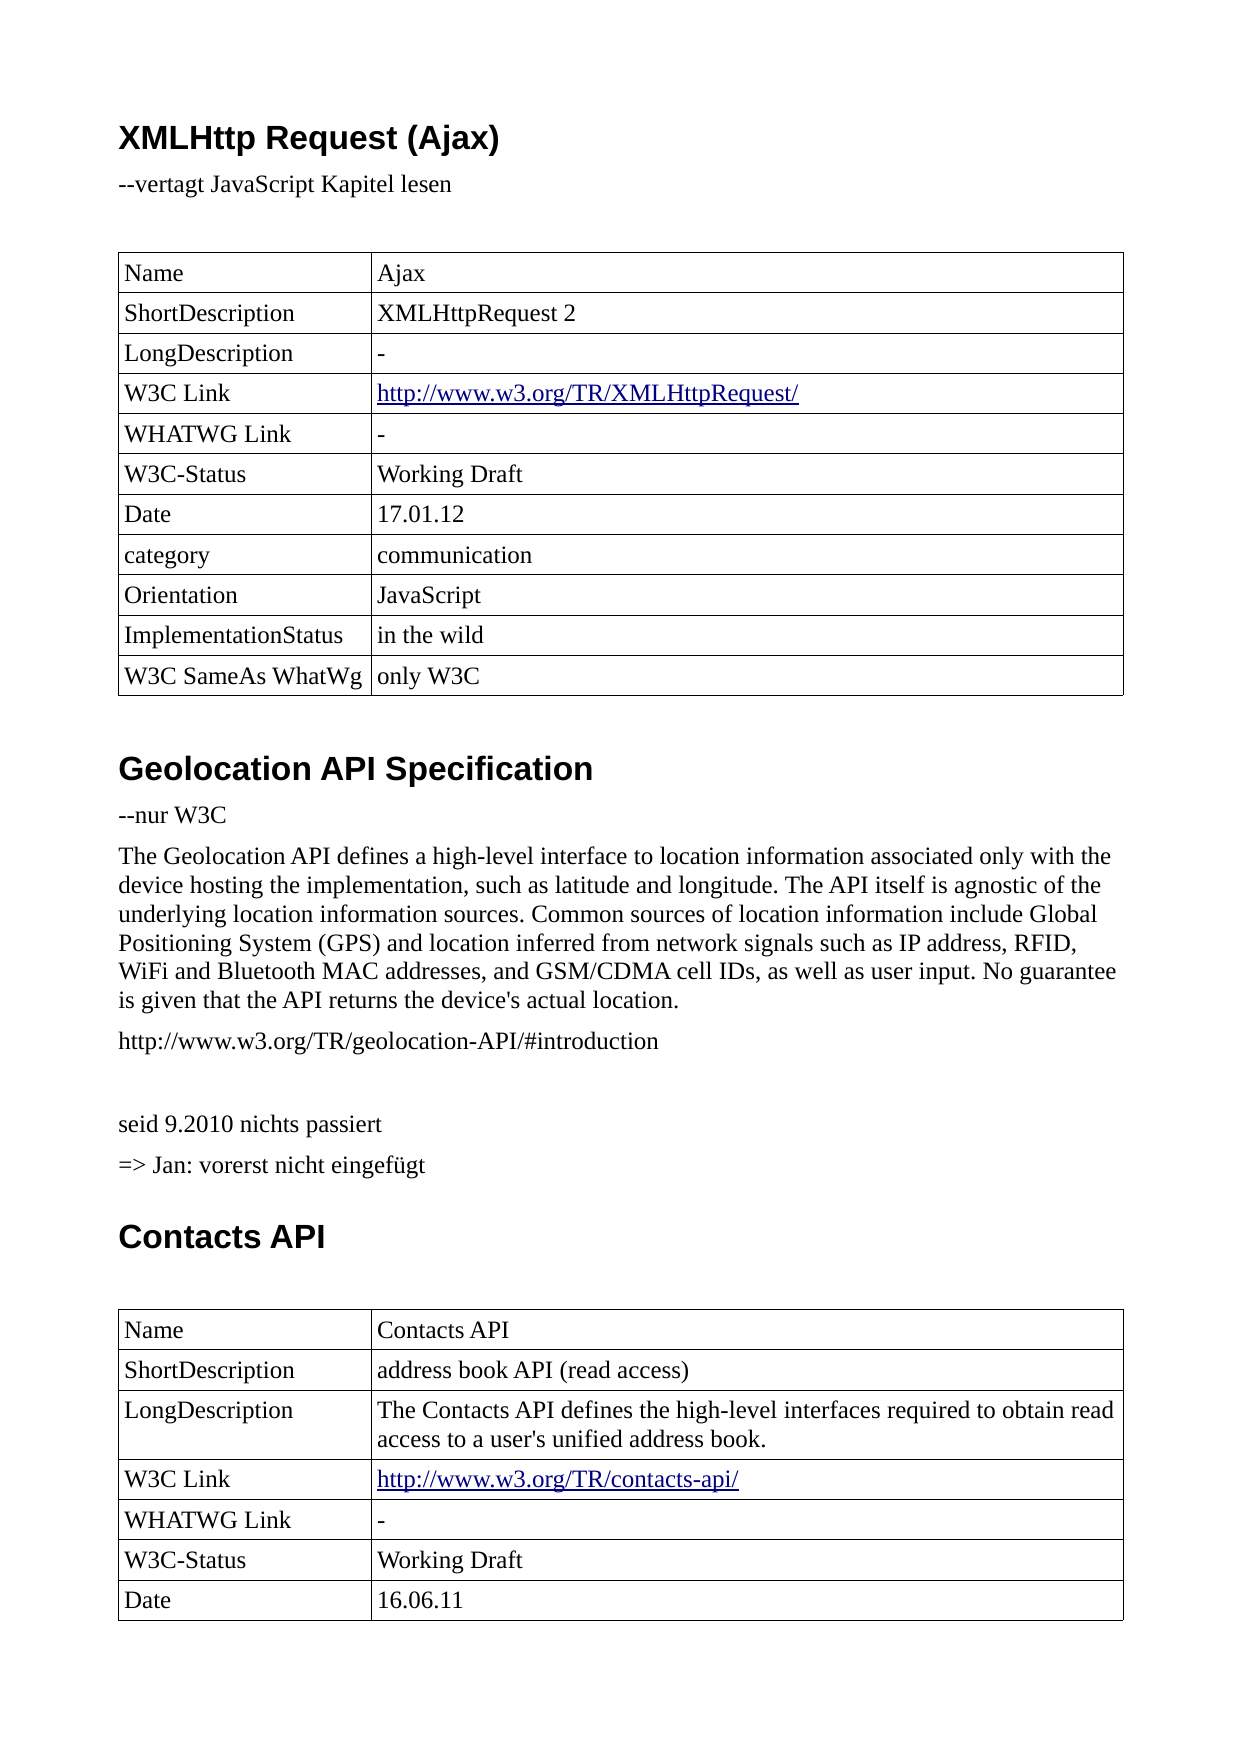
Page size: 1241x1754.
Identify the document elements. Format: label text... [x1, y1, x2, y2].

subtitle Geolocation API Specification [118, 749, 1122, 788]
table_cell W3C-Status [119, 1540, 371, 1579]
table_cell http://www.w3.org/TR/XMLHttpRequest/ [372, 374, 1123, 413]
table_cell WHATWG Link [119, 1500, 371, 1539]
table_cell Date [119, 1581, 371, 1620]
table_cell address book API (read access) [372, 1350, 1123, 1389]
text --vertagt JavaScript Kapitel lesen [118, 169, 1122, 198]
table_cell JavaScript [372, 575, 1123, 614]
table_cell communication [372, 535, 1123, 574]
text seid 9.2010 nichts passiert [118, 1109, 1122, 1138]
table_cell - [372, 334, 1123, 373]
table_cell only W3C [372, 656, 1123, 695]
table_cell Working Draft [372, 454, 1123, 494]
table_cell The Contacts API defines the high-level interfaces required to obtain read access to a user's unified address book. [372, 1391, 1123, 1458]
table_cell XMLHttpRequest 2 [372, 293, 1123, 332]
table_cell LongDescription [119, 334, 371, 373]
text http://www.w3.org/TR/geolocation-API/#introduction [118, 1026, 1122, 1055]
table_header Contacts API [372, 1310, 1123, 1349]
text --nur W3C [118, 800, 1122, 829]
table_cell 17.01.12 [372, 495, 1123, 534]
table_cell ShortDescription [119, 293, 371, 332]
table_cell ImplementationStatus [119, 616, 371, 655]
table_cell category [119, 535, 371, 574]
subtitle Contacts API [118, 1216, 1122, 1255]
text => Jan: vorerst nicht eingefügt [118, 1150, 1122, 1179]
table_cell W3C SameAs WhatWg [119, 656, 371, 695]
table_header Name [119, 1310, 371, 1349]
table_cell http://www.w3.org/TR/contacts-api/ [372, 1460, 1123, 1499]
table_header Ajax [372, 253, 1123, 292]
table_cell WHATWG Link [119, 414, 371, 453]
table_cell 16.06.11 [372, 1581, 1123, 1620]
table_header Name [119, 253, 371, 292]
table_cell Date [119, 495, 371, 534]
table_cell LongDescription [119, 1391, 371, 1458]
table_cell W3C Link [119, 374, 371, 413]
table_cell W3C Link [119, 1460, 371, 1499]
subtitle XMLHttp Request (Ajax) [118, 118, 1122, 157]
table_cell Orientation [119, 575, 371, 614]
table_cell W3C-Status [119, 454, 371, 494]
table_cell ShortDescription [119, 1350, 371, 1389]
text The Geolocation API defines a high-level interface to location information associated only with the device hosting the implementation, such as latitude and longitude. The API itself is agnostic of the underlying location information sources. Common sources of location information include Global Positioning System (GPS) and location inferred from network signals such as IP address, RFID, WiFi and Bluetooth MAC addresses, and GSM/CDMA cell IDs, as well as user input. No guarantee is given that the API returns the device's actual location. [118, 841, 1122, 1014]
table_cell in the wild [372, 616, 1123, 655]
table_cell - [372, 1500, 1123, 1539]
table_cell Working Draft [372, 1540, 1123, 1579]
table_cell - [372, 414, 1123, 453]
